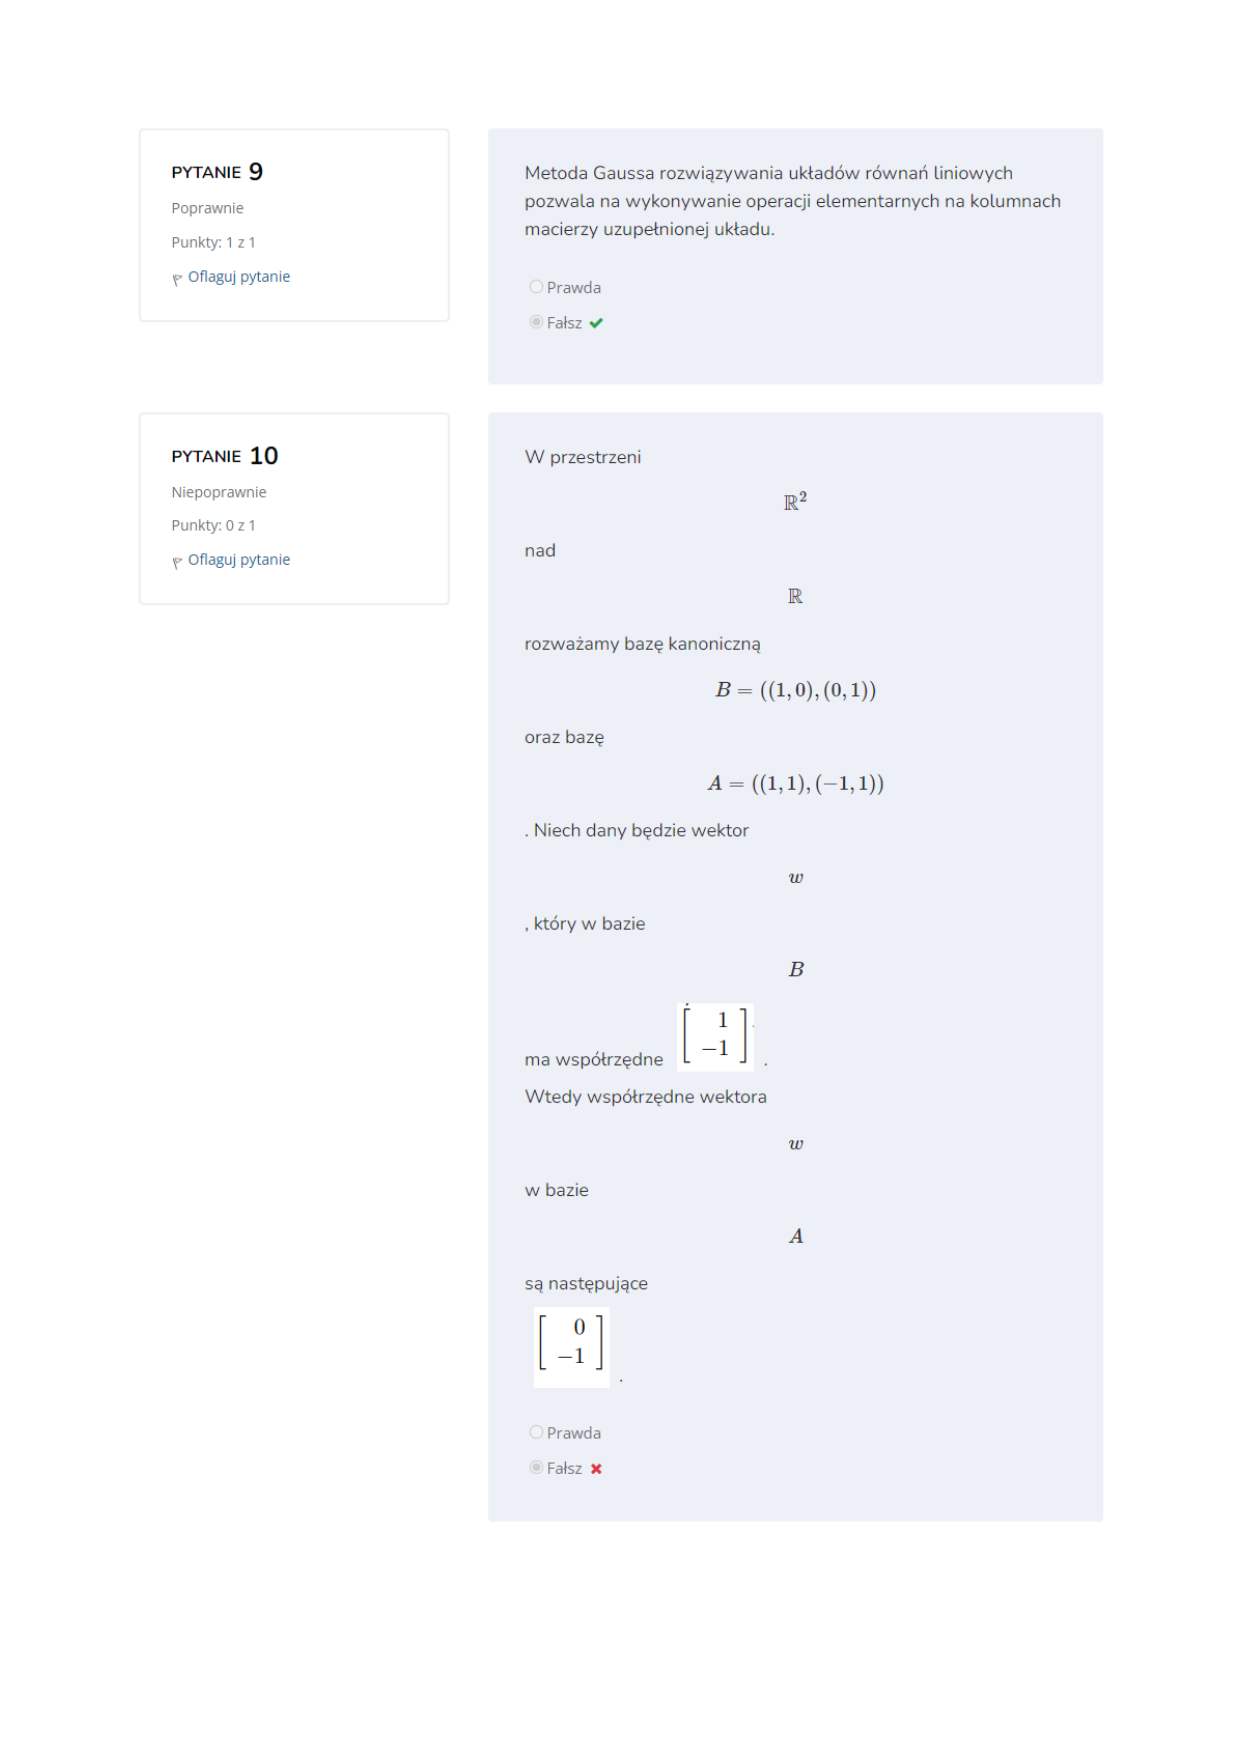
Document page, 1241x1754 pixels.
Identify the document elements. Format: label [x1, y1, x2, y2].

picture [118, 118, 1123, 1533]
